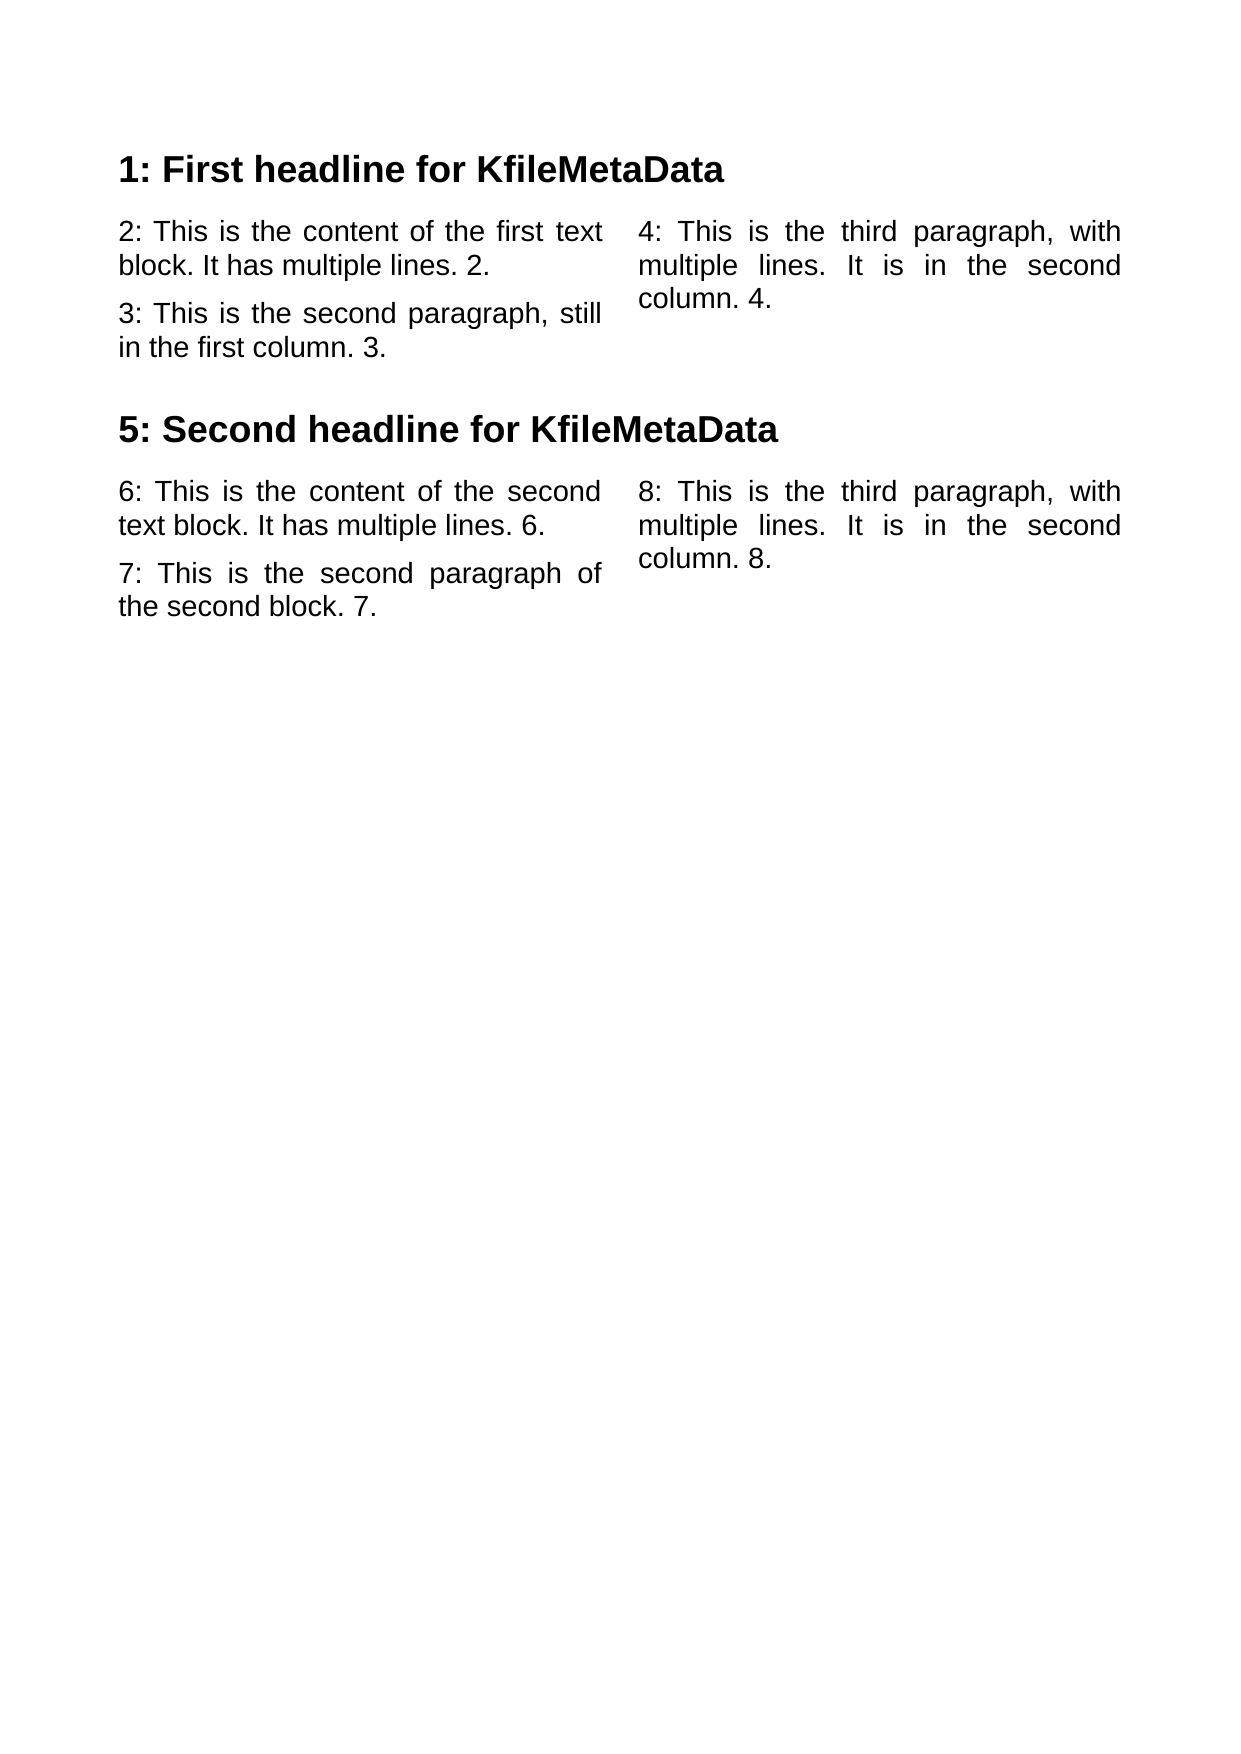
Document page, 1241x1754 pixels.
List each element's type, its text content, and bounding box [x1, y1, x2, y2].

text 8: This is the third paragraph, with multiple lines. It is in the second column. 8. [638, 474, 1122, 574]
text 7: This is the second paragraph of the second block. 7. [118, 556, 602, 623]
subtitle 1: First headline for KfileMetaData [118, 148, 1122, 191]
text 4: This is the third paragraph, with multiple lines. It is in the second column. 4. [638, 214, 1122, 315]
text 3: This is the second paragraph, still in the first column. 3. [118, 296, 602, 363]
text 6: This is the content of the second text block. It has multiple lines. 6. [118, 474, 602, 541]
subtitle 5: Second headline for KfileMetaData [118, 407, 1122, 450]
text 2: This is the content of the first text block. It has multiple lines. 2. [118, 214, 602, 281]
